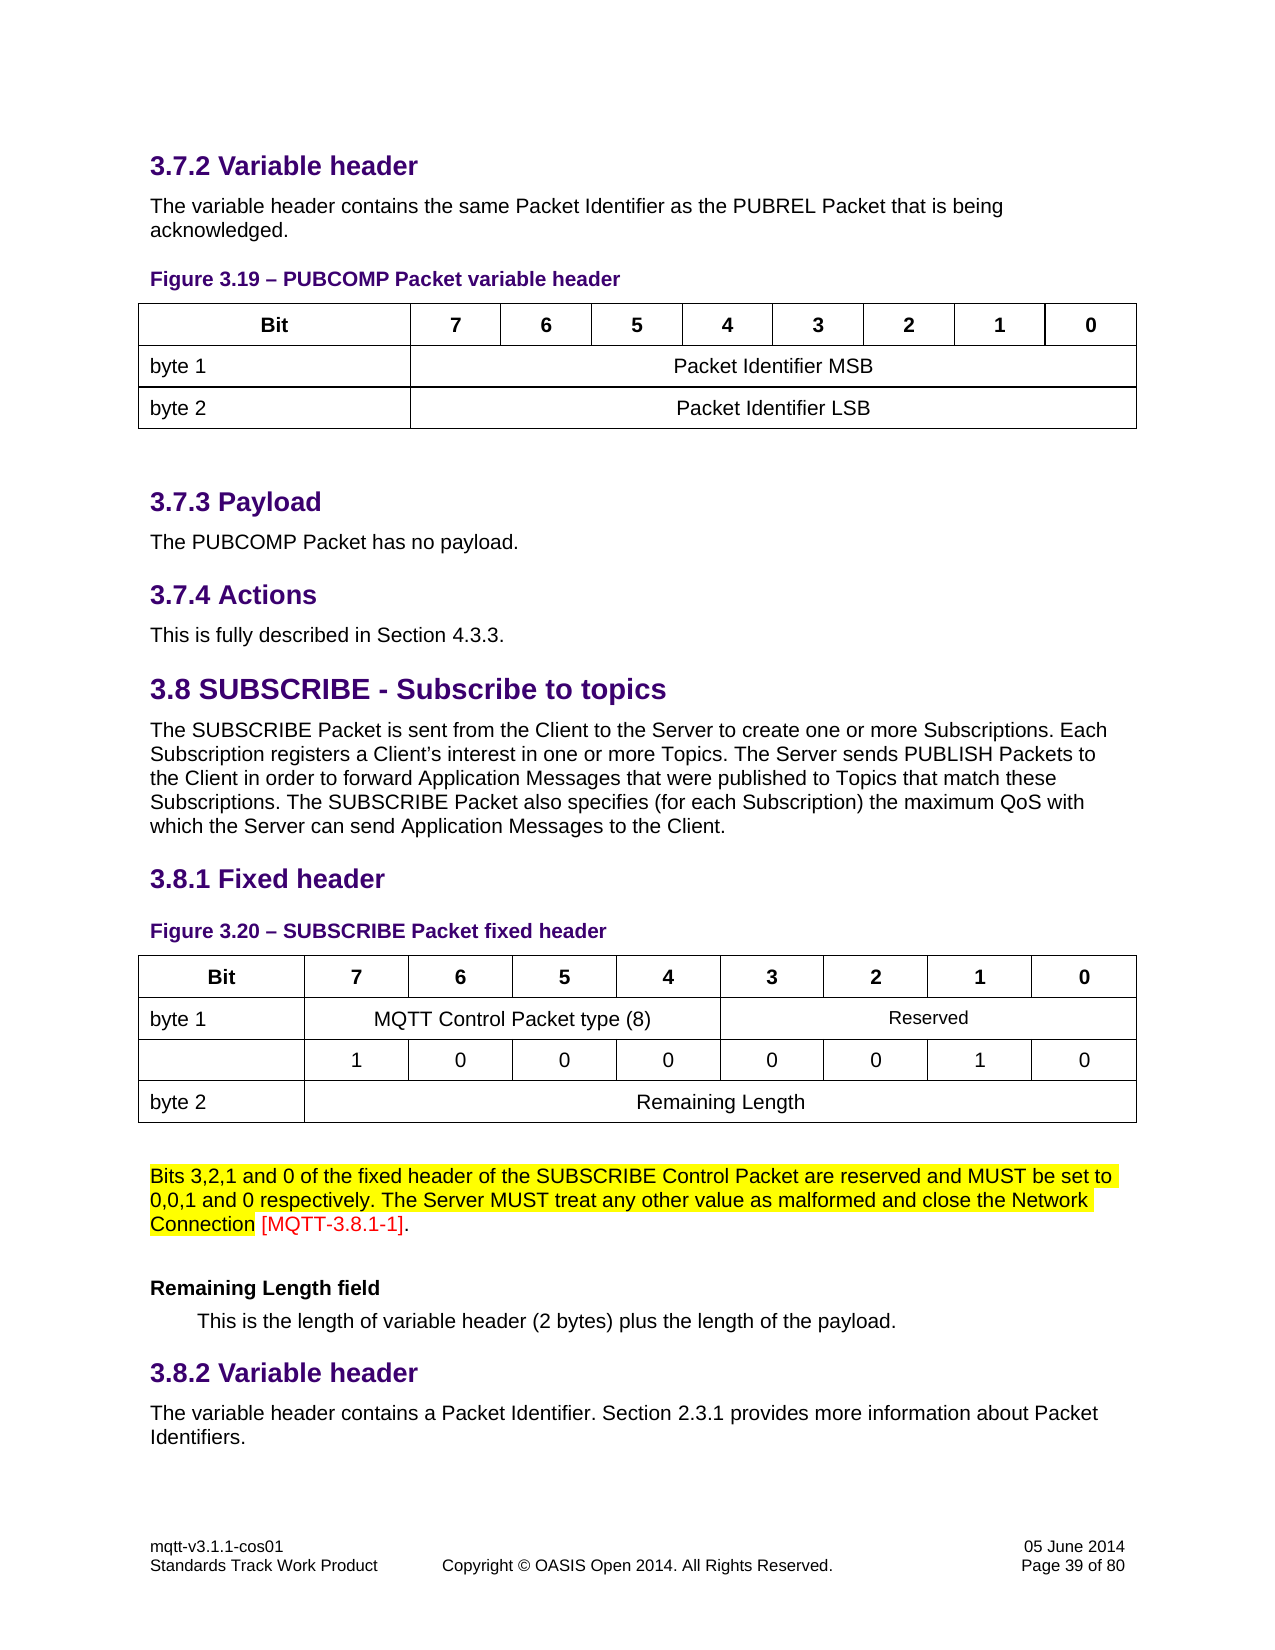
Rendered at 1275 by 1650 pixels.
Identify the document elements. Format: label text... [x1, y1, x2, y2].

table_header 1 [928, 956, 1031, 997]
table_header 3 [721, 956, 823, 997]
table_header 7 [305, 956, 408, 997]
table_header 7 [411, 304, 500, 345]
subtitle Figure 3.19 – PUBCOMP Packet variable header [150, 267, 1125, 291]
table_cell 0 [824, 1040, 927, 1080]
table_header 2 [824, 956, 927, 997]
table_cell [139, 1040, 304, 1080]
text Bits 3,2,1 and 0 of the fixed header of the SUBSCRIBE Control Packet are reserved and MUST be set to 0,0,1 and 0 respectively. The Server MUST treat any other value as malformed and close the Network Connection [MQTT-3.8.1-1]. [150, 1164, 1125, 1236]
text This is the length of variable header (2 bytes) plus the length of the payload. [197, 1308, 1125, 1332]
table_header 5 [592, 304, 682, 345]
table_header 6 [501, 304, 591, 345]
table_cell 1 [928, 1040, 1031, 1080]
table_header 4 [617, 956, 720, 997]
text The PUBCOMP Packet has no payload. [150, 530, 1125, 554]
table_header 5 [513, 956, 616, 997]
subtitle SUBSCRIBE - Subscribe to topics [150, 672, 1125, 705]
table_cell 0 [1032, 1040, 1136, 1080]
table_cell MQTT Control Packet type (8) [305, 998, 720, 1039]
table_cell 0 [513, 1040, 616, 1080]
text This is fully described in Section 4.3.3. [150, 623, 1125, 647]
table_cell byte 1 [139, 998, 304, 1039]
text The variable header contains a Packet Identifier. Section 2.3.1 provides more information about Packet Identifiers. [150, 1401, 1125, 1449]
table_header 4 [683, 304, 772, 345]
table_cell byte 2 [139, 388, 410, 428]
table_header 6 [409, 956, 512, 997]
table_cell 0 [617, 1040, 720, 1080]
table_cell Reserved [721, 998, 1136, 1039]
subtitle Payload [150, 486, 1125, 518]
table_header Bit [139, 304, 410, 345]
table_header 3 [773, 304, 863, 345]
table_cell Remaining Length [305, 1081, 1136, 1122]
table_header 1 [955, 304, 1044, 345]
table_header Bit [139, 956, 304, 997]
table_cell 0 [721, 1040, 823, 1080]
table_cell byte 1 [139, 346, 410, 386]
text The SUBSCRIBE Packet is sent from the Client to the Server to create one or more Subscriptions. Each Subscription registers a Client’s interest in one or more Topics. The Server sends PUBLISH Packets to the Client in order to forward Application Messages that were published to Topics that match these Subscriptions. The SUBSCRIBE Packet also specifies (for each Subscription) the maximum QoS with which the Server can send Application Messages to the Client. [150, 718, 1125, 838]
table_header 0 [1032, 956, 1136, 997]
subtitle Figure 3.20 – SUBSCRIBE Packet fixed header [150, 919, 1125, 943]
subtitle Actions [150, 579, 1125, 610]
subtitle Variable header [150, 1357, 1125, 1389]
text Remaining Length field [150, 1276, 1125, 1300]
table_cell Packet Identifier LSB [411, 388, 1136, 428]
table_cell 1 [305, 1040, 408, 1080]
subtitle Variable header [150, 150, 1125, 181]
table_cell byte 2 [139, 1081, 304, 1122]
table_header 2 [864, 304, 954, 345]
table_cell Packet Identifier MSB [411, 346, 1136, 386]
text The variable header contains the same Packet Identifier as the PUBREL Packet that is being acknowledged. [150, 194, 1125, 242]
table_cell 0 [409, 1040, 512, 1080]
table_header 0 [1046, 304, 1136, 345]
subtitle Fixed header [150, 863, 1125, 894]
